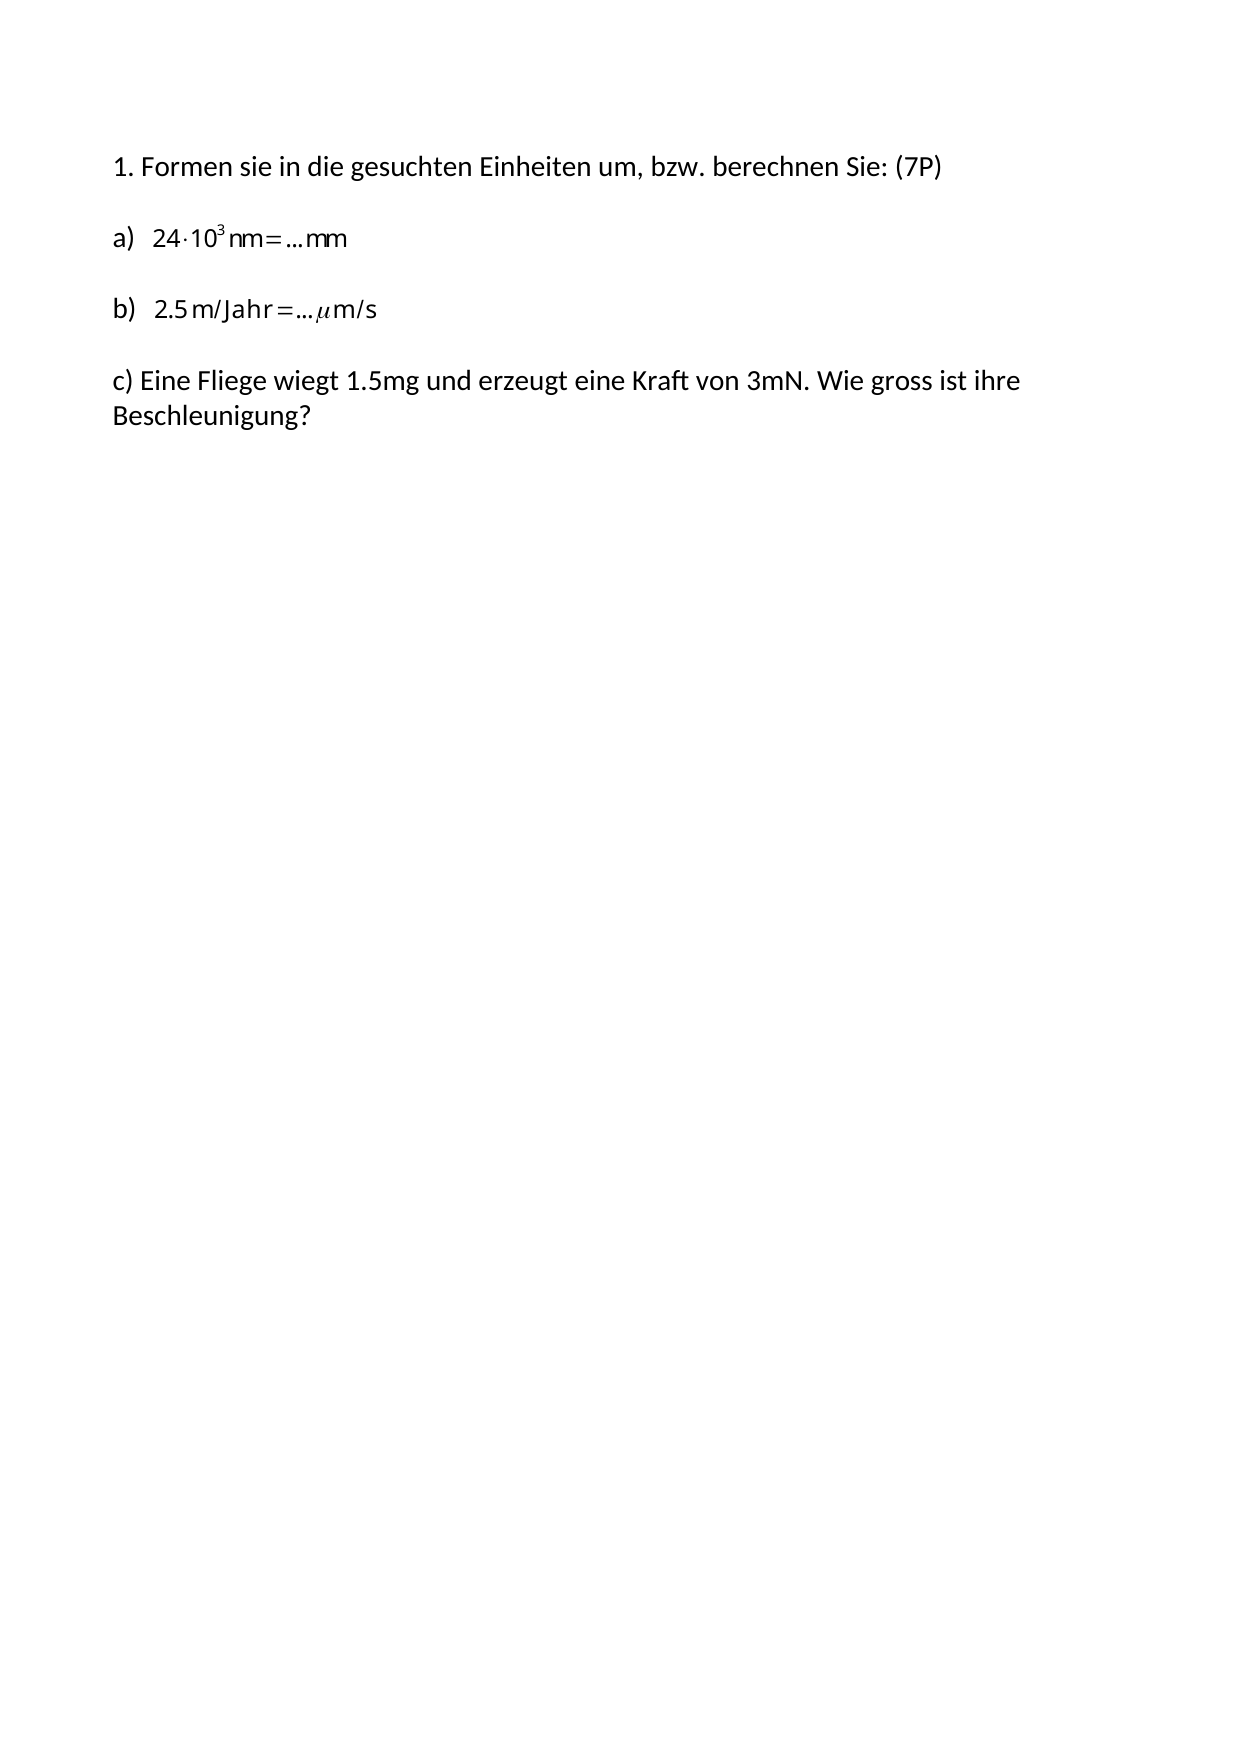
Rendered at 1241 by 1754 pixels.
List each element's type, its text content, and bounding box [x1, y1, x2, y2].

text b) [112, 290, 1128, 326]
text 1. Formen sie in die gesuchten Einheiten um, bzw. berechnen Sie: (7P) [112, 148, 1128, 183]
text a) [112, 219, 1128, 255]
text c) Eine Fliege wiegt 1.5mg und erzeugt eine Kraft von 3mN. Wie gross ist ihre Beschleunigung? [112, 362, 1128, 433]
